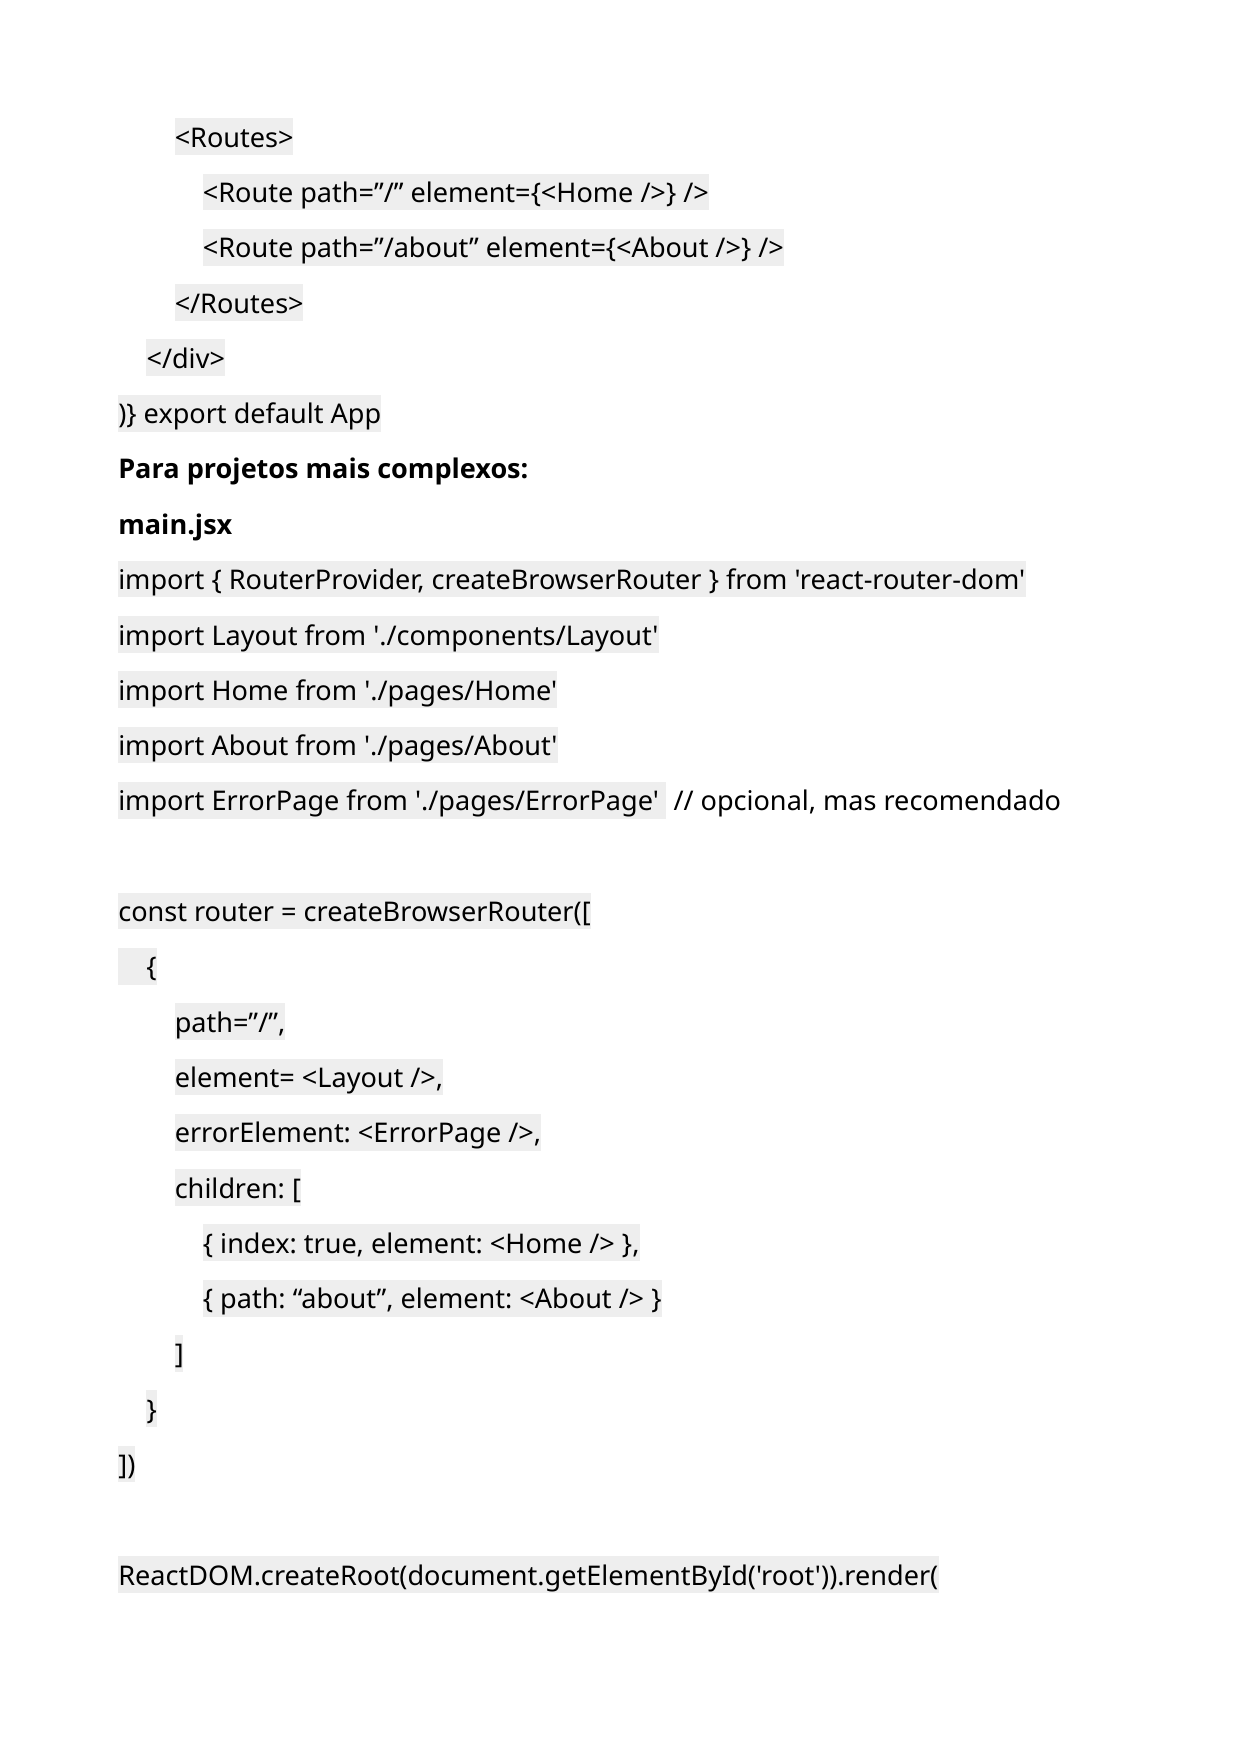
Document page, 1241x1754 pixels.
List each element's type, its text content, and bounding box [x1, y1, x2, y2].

text Para projetos mais complexos: [118, 450, 1122, 487]
text } [118, 1390, 1122, 1427]
text <Route path=”/” element={<Home />} /> [118, 173, 1122, 210]
text ] [118, 1335, 1122, 1372]
text main.jsx [118, 505, 1122, 542]
text <Route path=”/about” element={<About />} /> [118, 229, 1122, 266]
text { [118, 948, 1122, 985]
text children: [ [118, 1169, 1122, 1206]
text path=”/”, [118, 1003, 1122, 1040]
text const router = createBrowserRouter([ [118, 892, 1122, 929]
text <Routes> [118, 118, 1122, 155]
text { index: true, element: <Home /> }, [118, 1224, 1122, 1261]
text )} export default App [118, 395, 1122, 432]
text </Routes> [118, 284, 1122, 321]
text import Layout from './components/Layout' [118, 616, 1122, 653]
text element= <Layout />, [118, 1058, 1122, 1095]
text ReactDOM.createRoot(document.getElementById('root')).render( [118, 1556, 1122, 1593]
text errorElement: <ErrorPage />, [118, 1114, 1122, 1151]
text { path: “about”, element: <About /> } [118, 1280, 1122, 1317]
text ]) [118, 1446, 1122, 1482]
text import ErrorPage from './pages/ErrorPage' // opcional, mas recomendado [118, 782, 1122, 819]
text import About from './pages/About' [118, 727, 1122, 763]
text import { RouterProvider, createBrowserRouter } from 'react-router-dom' [118, 561, 1122, 597]
text </div> [118, 339, 1122, 376]
text import Home from './pages/Home' [118, 671, 1122, 708]
